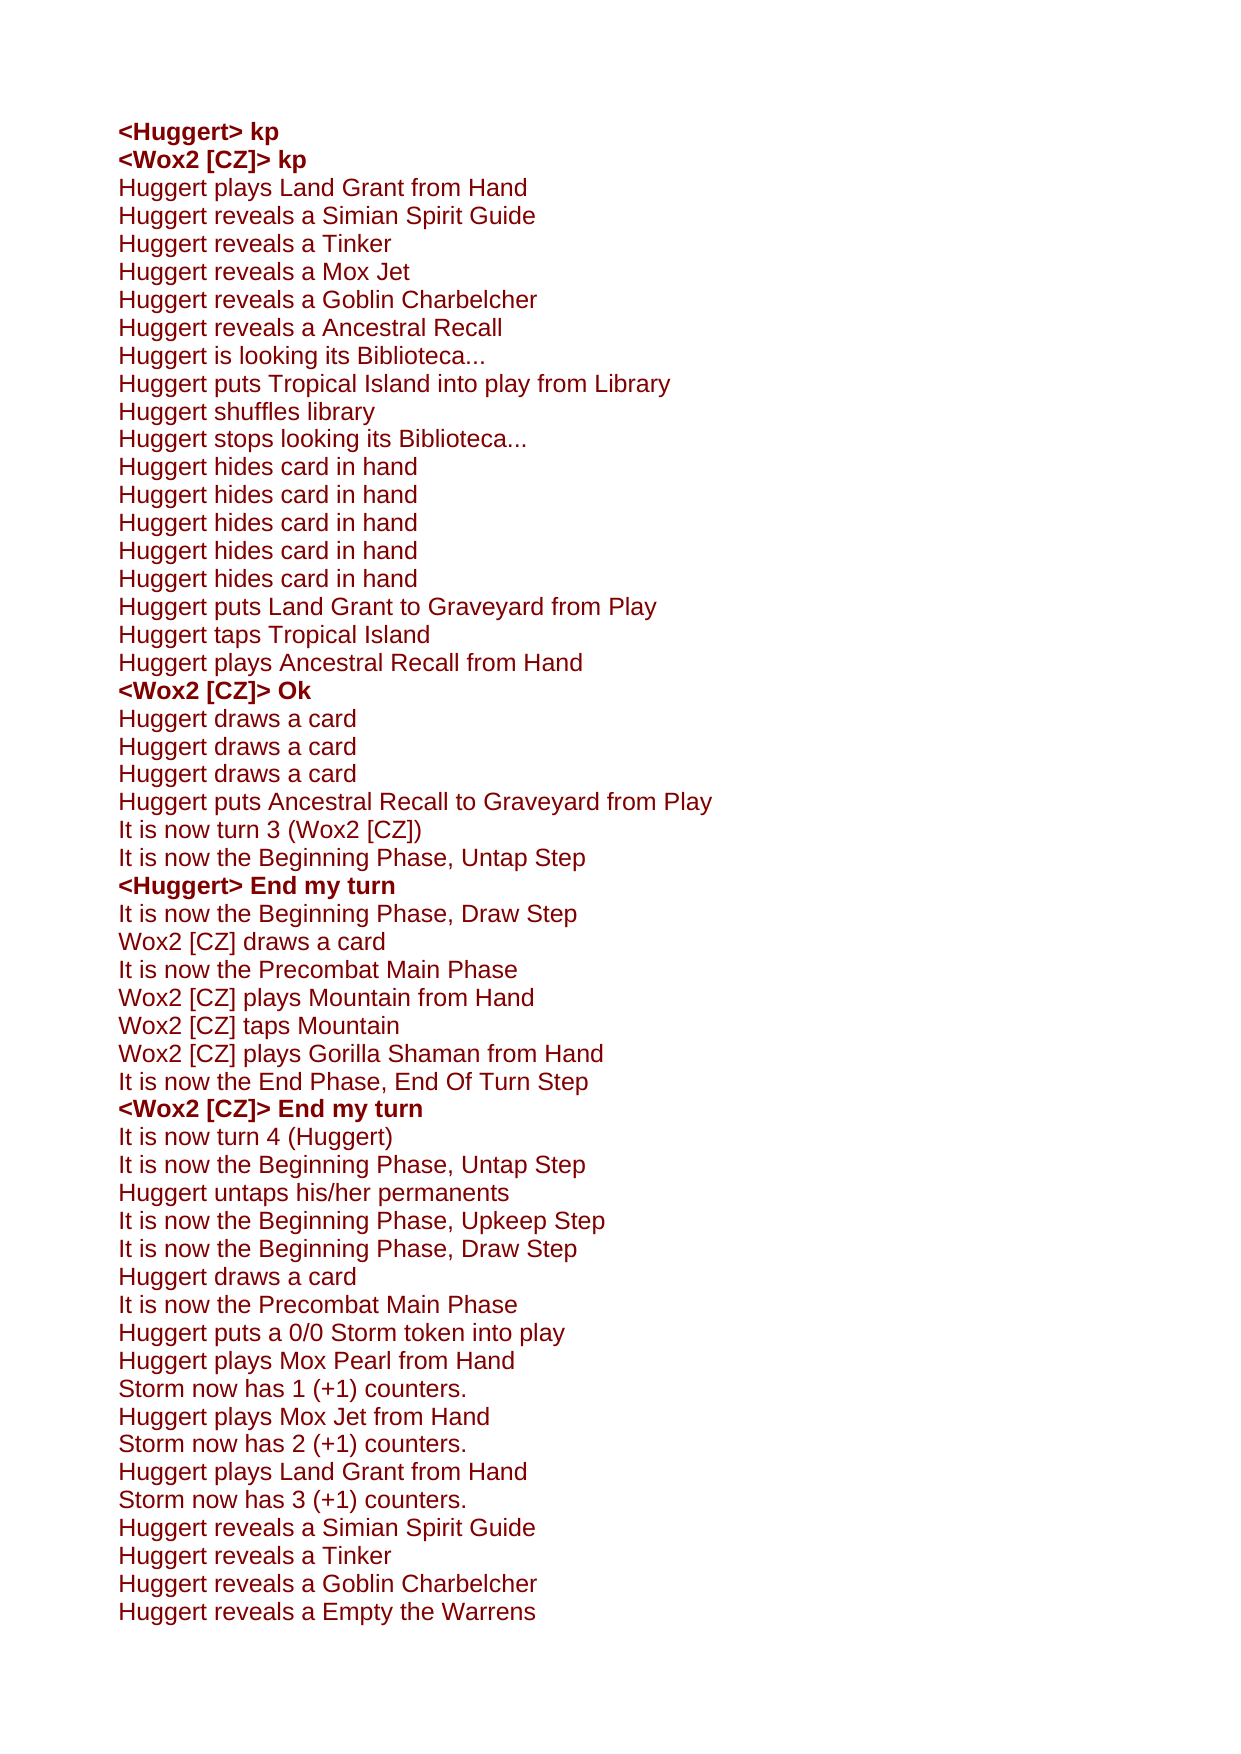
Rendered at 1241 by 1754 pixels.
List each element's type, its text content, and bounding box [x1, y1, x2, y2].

text It is now turn 4 (Huggert) [118, 1123, 1122, 1151]
text Wox2 [CZ] plays Gorilla Shaman from Hand [118, 1039, 1122, 1067]
text It is now the Beginning Phase, Draw Step [118, 900, 1122, 928]
text <Wox2 [CZ]> End my turn [118, 1095, 1122, 1123]
text Storm now has 2 (+1) counters. [118, 1430, 1122, 1458]
text Huggert reveals a Mox Jet [118, 258, 1122, 286]
text Huggert draws a card [118, 732, 1122, 760]
text Huggert reveals a Simian Spirit Guide [118, 202, 1122, 230]
text Huggert plays Mox Jet from Hand [118, 1402, 1122, 1430]
text It is now the Beginning Phase, Upkeep Step [118, 1207, 1122, 1235]
text <Huggert> kp [118, 118, 1122, 146]
text Huggert untaps his/her permanents [118, 1179, 1122, 1207]
text <Wox2 [CZ]> Ok [118, 676, 1122, 704]
text Huggert puts a 0/0 Storm token into play [118, 1318, 1122, 1346]
text It is now the Beginning Phase, Draw Step [118, 1235, 1122, 1263]
text Huggert reveals a Simian Spirit Guide [118, 1514, 1122, 1542]
text Huggert puts Tropical Island into play from Library [118, 369, 1122, 397]
text Huggert reveals a Ancestral Recall [118, 313, 1122, 341]
text It is now turn 3 (Wox2 [CZ]) [118, 816, 1122, 844]
text Storm now has 3 (+1) counters. [118, 1486, 1122, 1514]
text Huggert hides card in hand [118, 565, 1122, 593]
text It is now the End Phase, End Of Turn Step [118, 1067, 1122, 1095]
text Huggert puts Land Grant to Graveyard from Play [118, 593, 1122, 621]
text Huggert draws a card [118, 704, 1122, 732]
text Huggert plays Land Grant from Hand [118, 174, 1122, 202]
text Huggert reveals a Tinker [118, 230, 1122, 258]
text It is now the Beginning Phase, Untap Step [118, 844, 1122, 872]
text It is now the Beginning Phase, Untap Step [118, 1151, 1122, 1179]
text Huggert reveals a Goblin Charbelcher [118, 286, 1122, 313]
text It is now the Precombat Main Phase [118, 956, 1122, 983]
text Storm now has 1 (+1) counters. [118, 1374, 1122, 1402]
text Huggert is looking its Biblioteca... [118, 341, 1122, 369]
text It is now the Precombat Main Phase [118, 1291, 1122, 1318]
text Huggert hides card in hand [118, 537, 1122, 565]
text Huggert taps Tropical Island [118, 621, 1122, 648]
text Wox2 [CZ] plays Mountain from Hand [118, 983, 1122, 1011]
text Huggert shuffles library [118, 397, 1122, 425]
text Wox2 [CZ] taps Mountain [118, 1011, 1122, 1039]
text <Wox2 [CZ]> kp [118, 146, 1122, 174]
text Huggert draws a card [118, 760, 1122, 788]
text Huggert puts Ancestral Recall to Graveyard from Play [118, 788, 1122, 816]
text <Huggert> End my turn [118, 872, 1122, 900]
text Wox2 [CZ] draws a card [118, 928, 1122, 956]
text Huggert reveals a Empty the Warrens [118, 1598, 1122, 1626]
text Huggert plays Land Grant from Hand [118, 1458, 1122, 1486]
text Huggert draws a card [118, 1263, 1122, 1291]
text Huggert plays Ancestral Recall from Hand [118, 648, 1122, 676]
text Huggert hides card in hand [118, 453, 1122, 481]
text Huggert hides card in hand [118, 481, 1122, 509]
text Huggert hides card in hand [118, 509, 1122, 537]
text Huggert reveals a Goblin Charbelcher [118, 1570, 1122, 1598]
text Huggert plays Mox Pearl from Hand [118, 1346, 1122, 1374]
text Huggert stops looking its Biblioteca... [118, 425, 1122, 453]
text Huggert reveals a Tinker [118, 1542, 1122, 1570]
